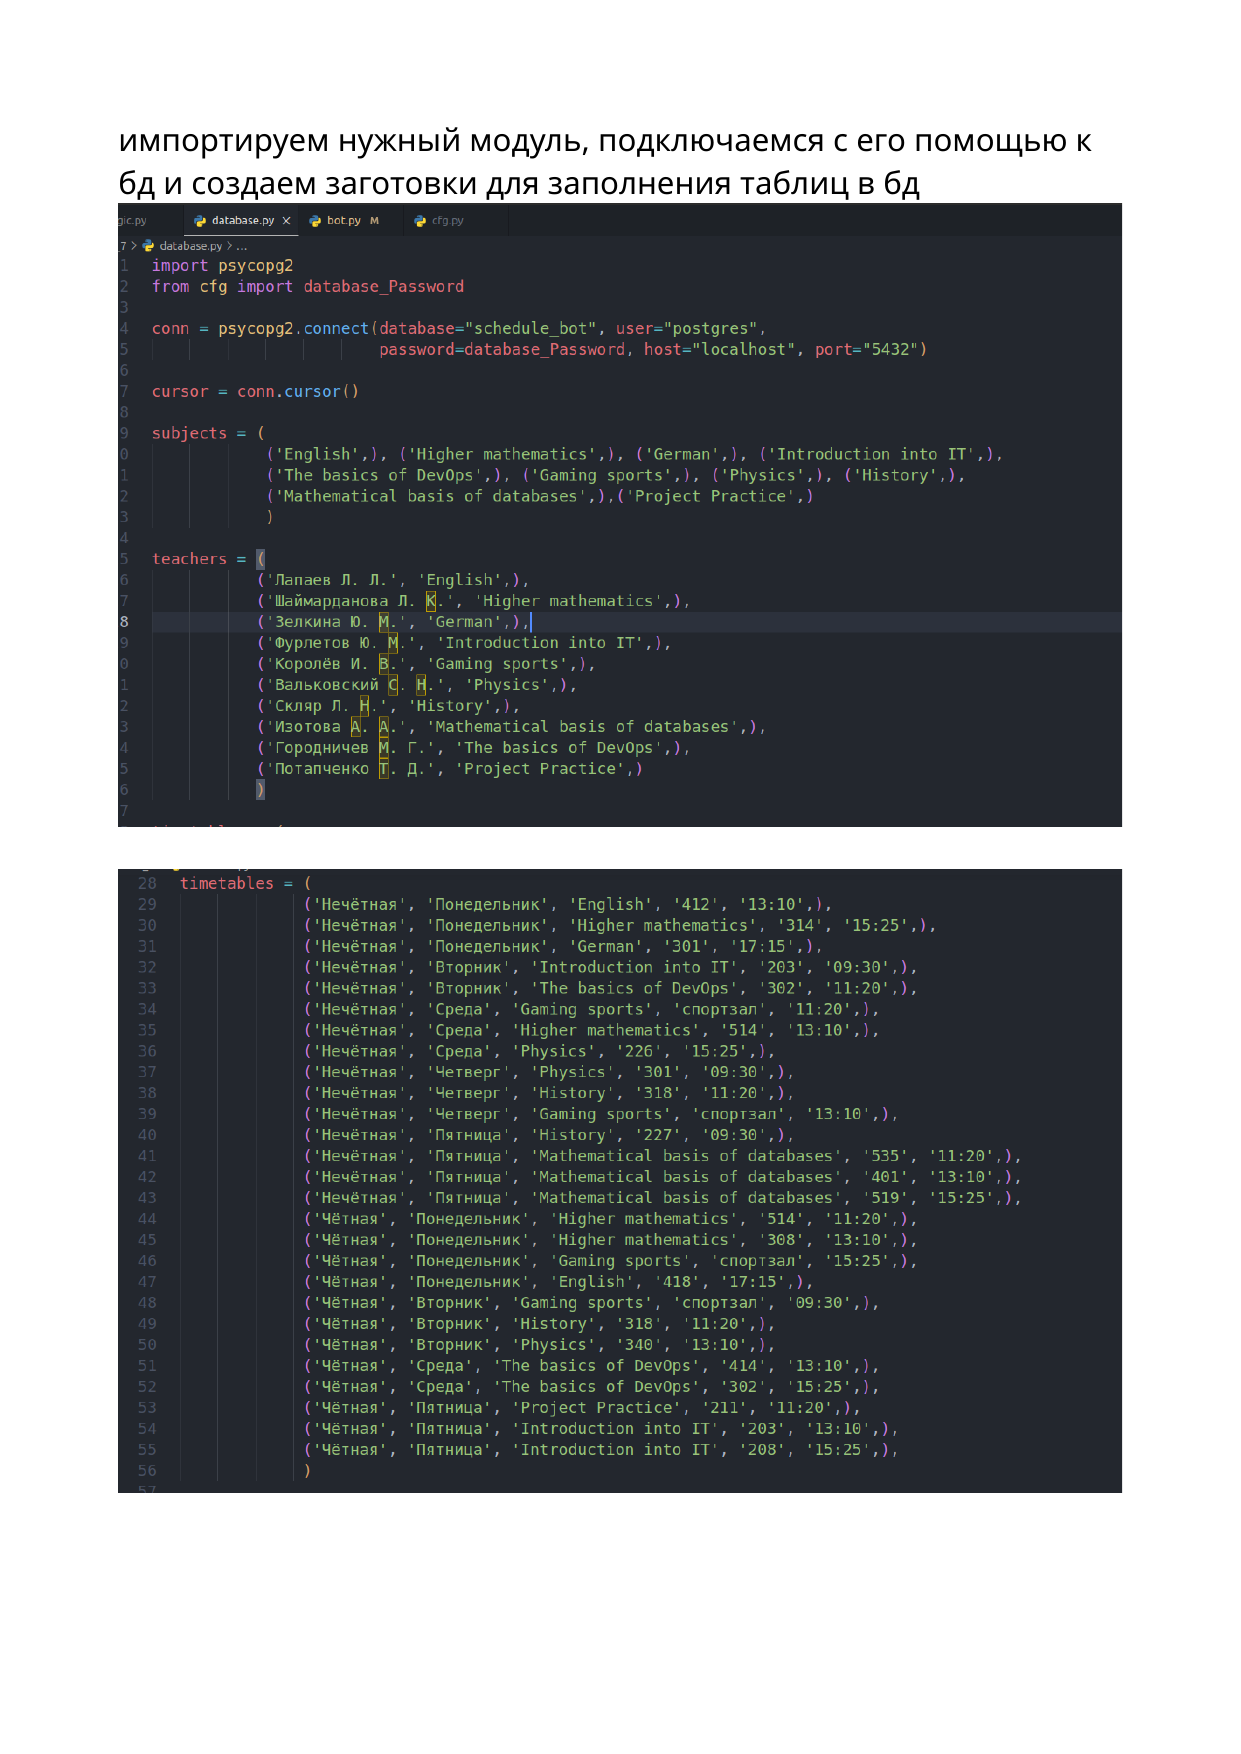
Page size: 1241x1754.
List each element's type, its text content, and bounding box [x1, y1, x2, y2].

picture [118, 203, 1123, 827]
text импортируем нужный модуль, подключаемся с его помощью к бд и создаем заготовки для заполнения таблиц в бд [118, 118, 1122, 203]
picture [118, 869, 1123, 1493]
